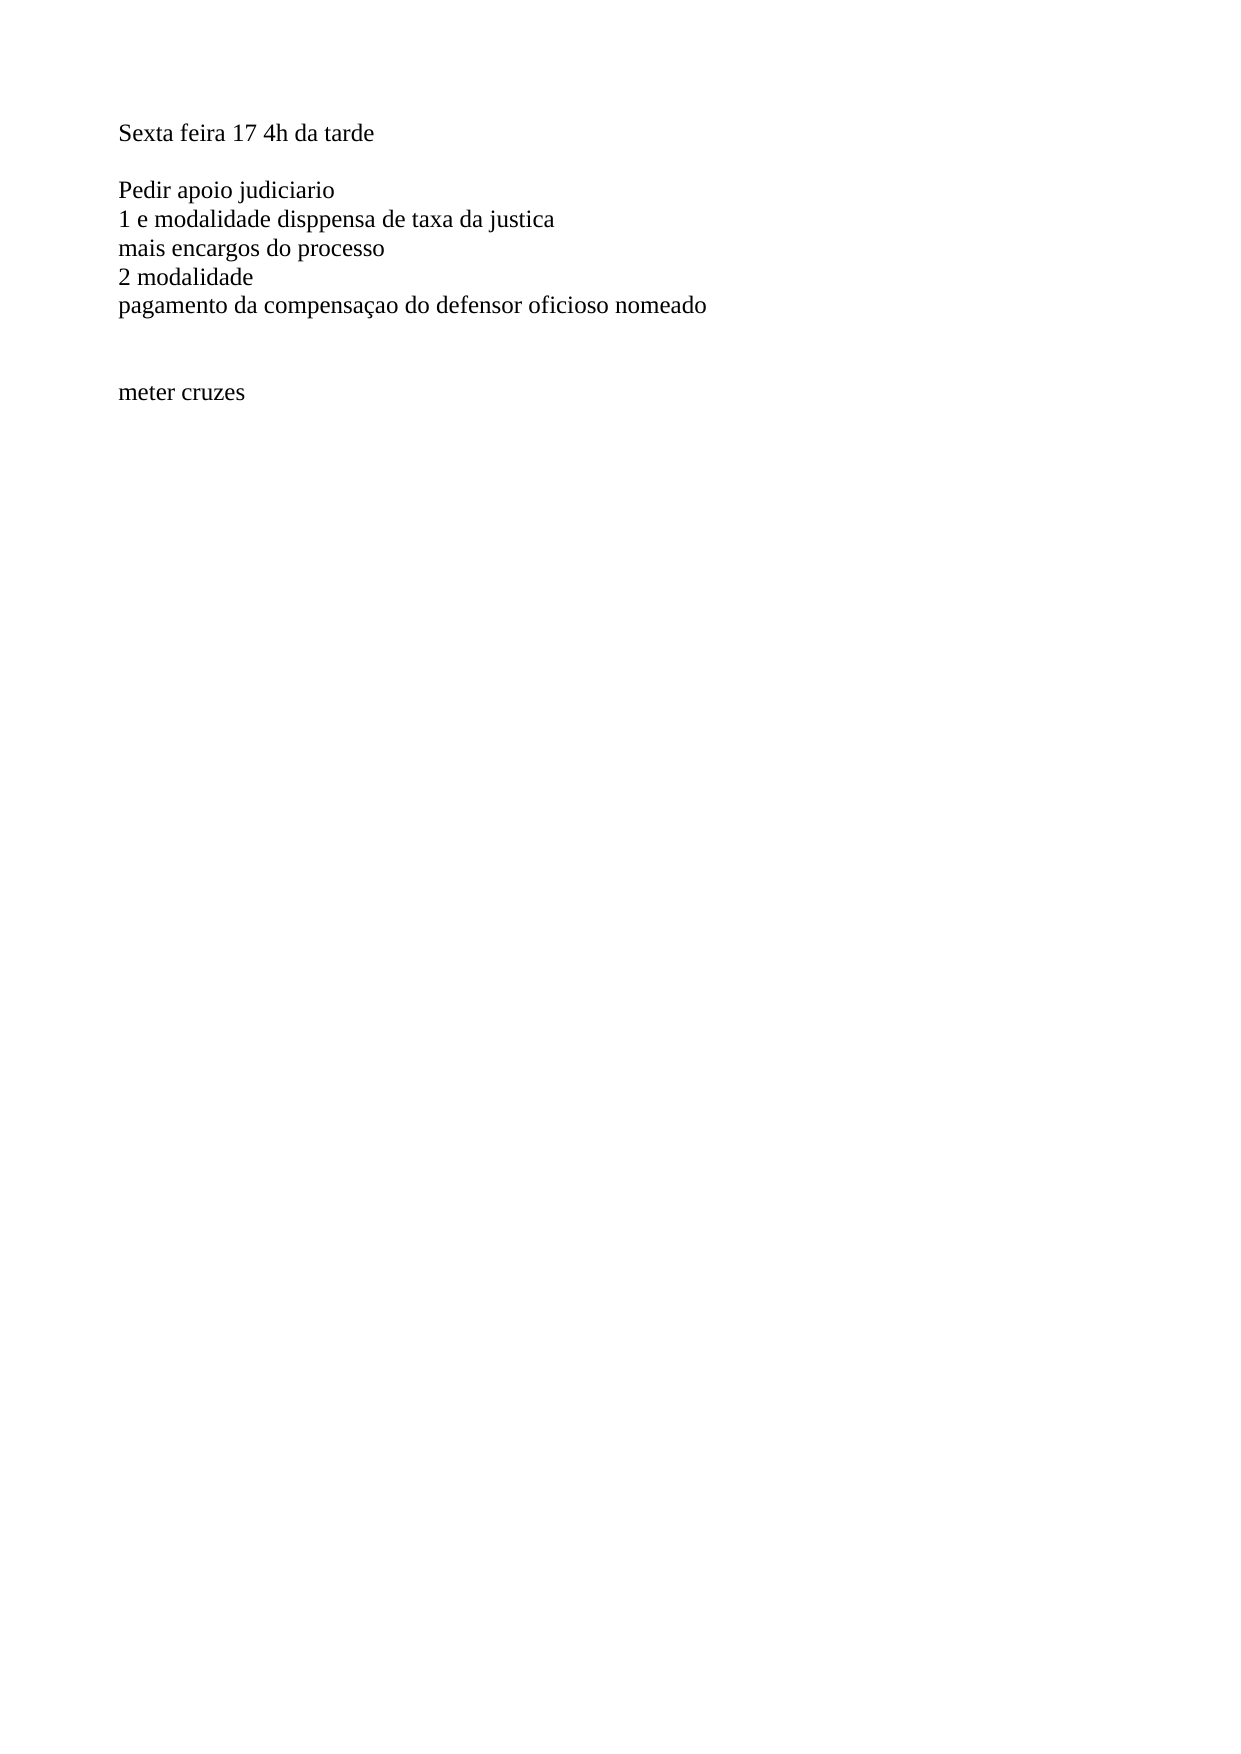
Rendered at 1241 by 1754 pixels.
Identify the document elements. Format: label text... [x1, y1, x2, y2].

text 2 modalidade [118, 262, 1122, 291]
text meter cruzes [118, 377, 1122, 406]
text mais encargos do processo [118, 233, 1122, 262]
text pagamento da compensaçao do defensor oficioso nomeado [118, 291, 1122, 319]
text Sexta feira 17 4h da tarde [118, 118, 1122, 147]
text 1 e modalidade disppensa de taxa da justica [118, 204, 1122, 233]
text Pedir apoio judiciario [118, 176, 1122, 204]
